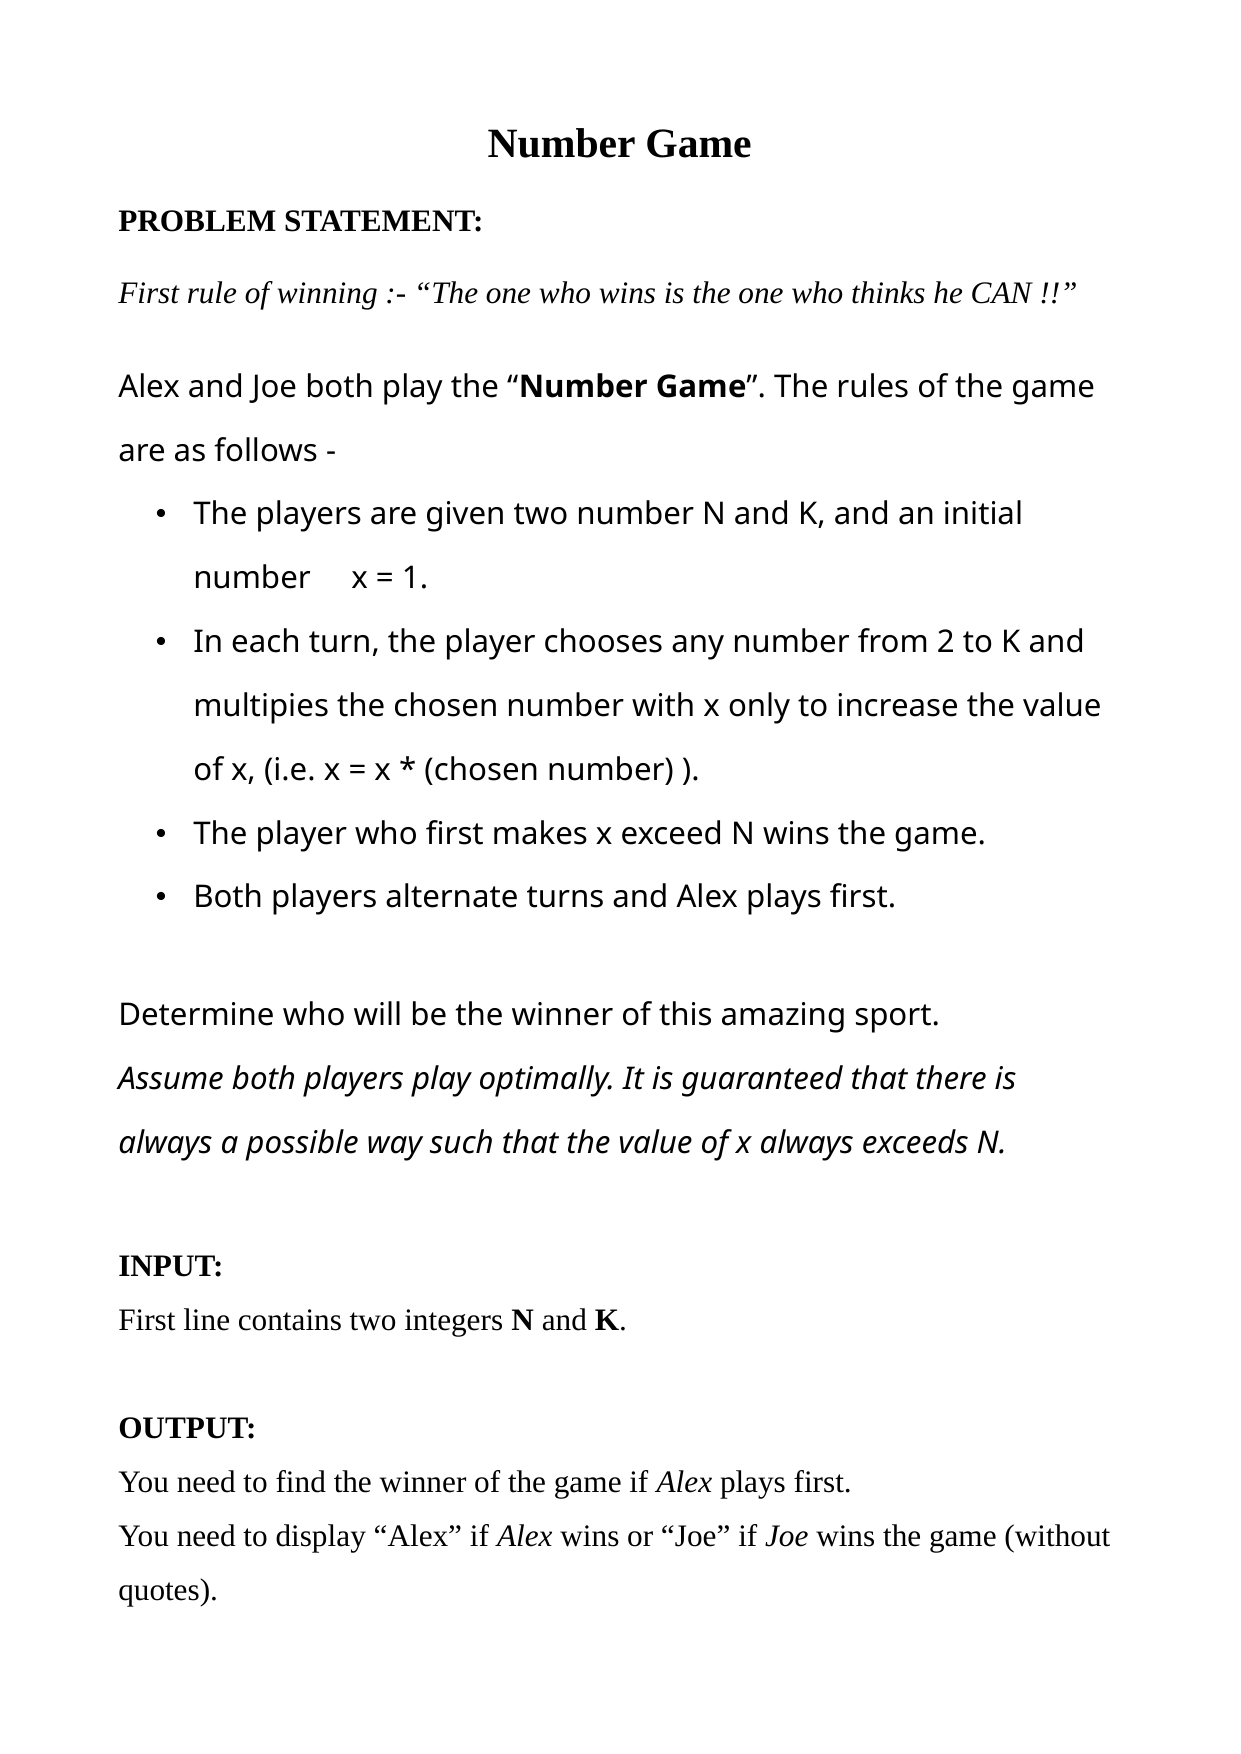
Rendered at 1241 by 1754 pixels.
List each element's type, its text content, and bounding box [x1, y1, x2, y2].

list The player who first makes x exceed N wins the game. [156, 811, 1122, 853]
text You need to display “Alex” if Alex wins or “Joe” if Joe wins the game (without quotes). [118, 1517, 1122, 1607]
text Assume both players play optimally. It is guaranteed that there is always a possible way such that the value of x always exceeds N. [118, 1056, 1122, 1162]
text PROBLEM STATEMENT: [118, 202, 1122, 238]
text First line contains two integers N and K. [118, 1301, 1122, 1337]
text INPUT: [118, 1248, 1122, 1283]
text OUTPUT: [118, 1409, 1122, 1445]
list In each turn, the player chooses any number from 2 to K and multipies the chosen number with x only to increase the value of x, (i.e. x = x * (chosen number) ). [156, 619, 1122, 789]
text Alex and Joe both play the “Number Game”. The rules of the game are as follows - [118, 364, 1122, 470]
text Determine who will be the winner of this amazing sport. [118, 992, 1122, 1035]
list The players are given two number N and K, and an initial number x = 1. [156, 491, 1122, 598]
text First rule of winning :- “The one who wins is the one who thinks he CAN !!” [118, 274, 1122, 310]
list Both players alternate turns and Alex plays first. [156, 874, 1122, 917]
text You need to find the winner of the game if Alex plays first. [118, 1463, 1122, 1499]
text Number Game [118, 118, 1122, 166]
